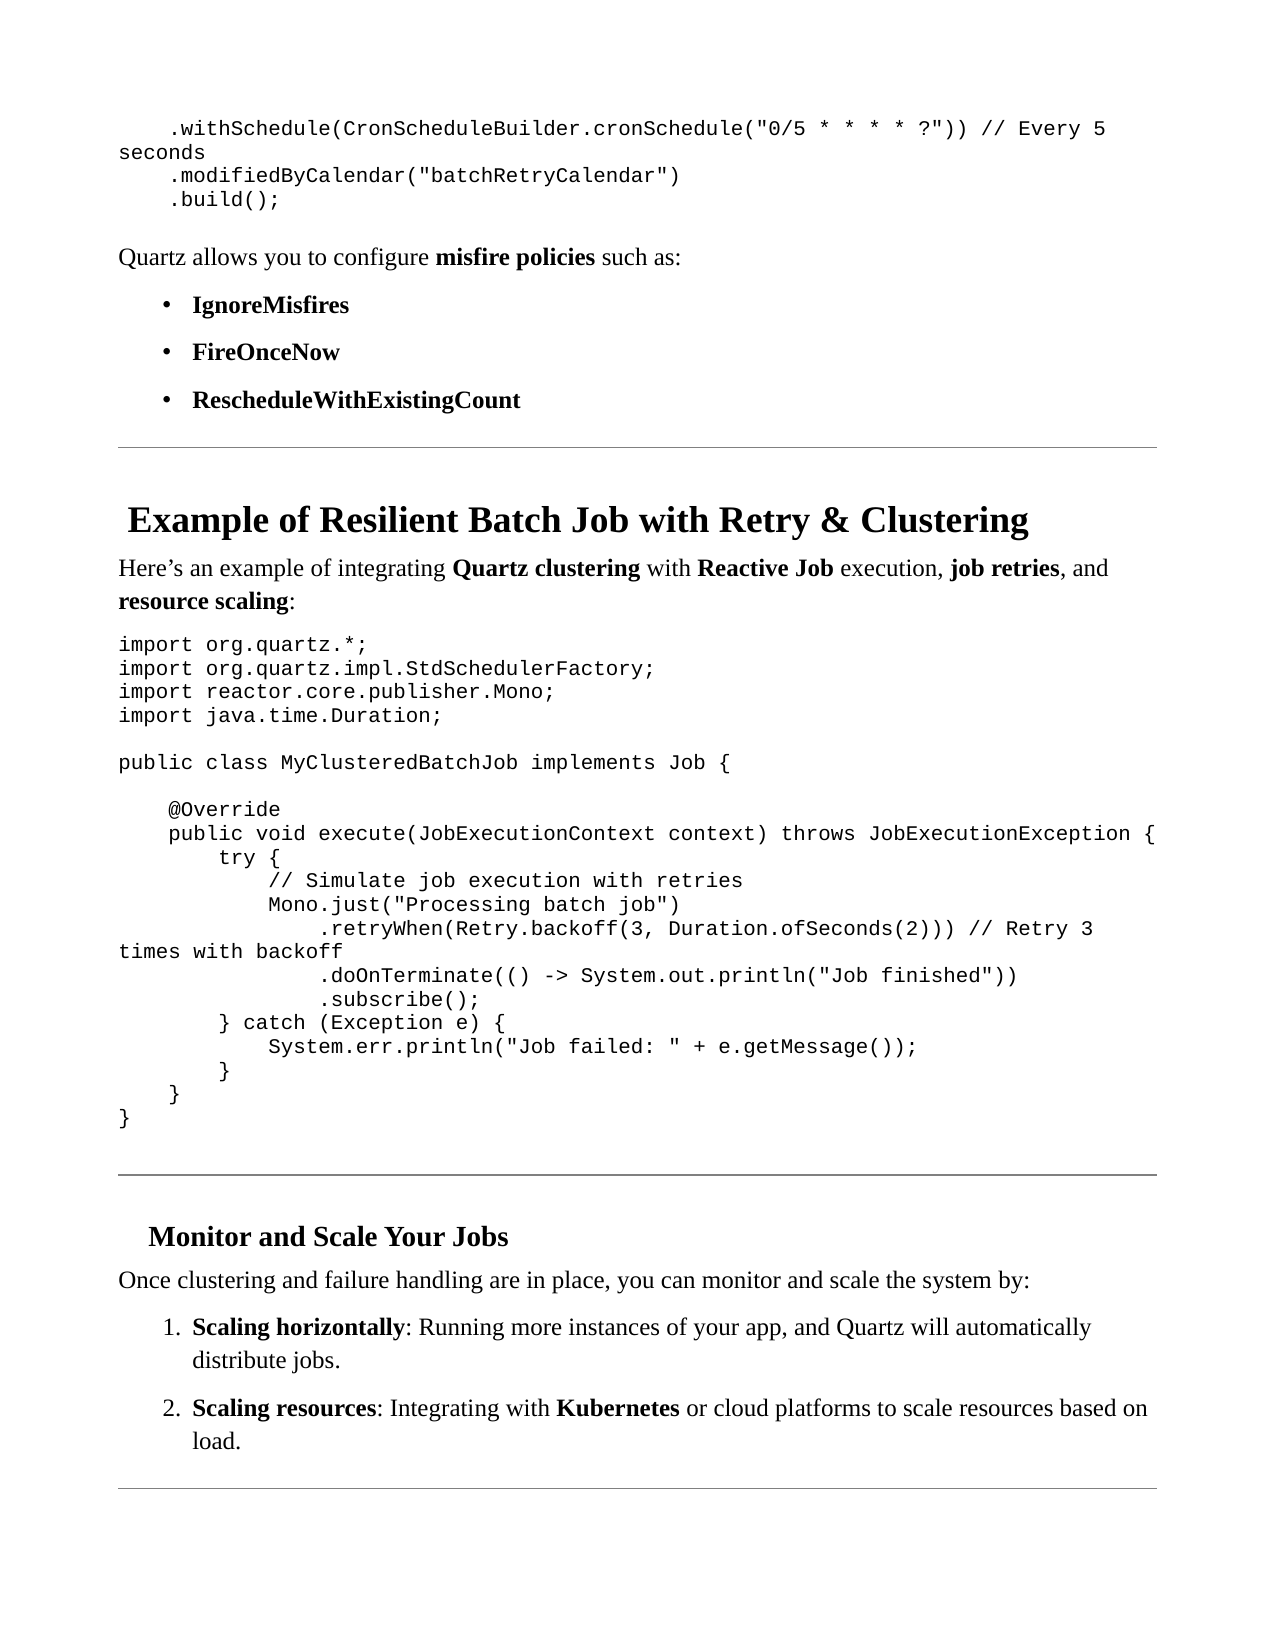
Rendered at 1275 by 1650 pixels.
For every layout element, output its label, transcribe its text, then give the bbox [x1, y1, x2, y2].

text Here’s an example of integrating Quartz clustering with Reactive Job execution, job retries, and resource scaling: [118, 553, 1157, 615]
text public void execute(JobExecutionContext context) throws JobExecutionException { [118, 823, 1157, 847]
subtitle 🔧 Monitor and Scale Your Jobs [118, 1219, 1157, 1252]
subtitle 🧑‍💻 Example of Resilient Batch Job with Retry & Clustering [118, 498, 1157, 541]
list RescheduleWithExistingCount [162, 385, 1157, 414]
text .retryWhen(Retry.backoff(3, Duration.ofSeconds(2))) // Retry 3 times with backoff [118, 918, 1157, 965]
text Mono.just("Processing batch job") [118, 894, 1157, 918]
list IgnoreMisfires [162, 290, 1157, 318]
text } [118, 1107, 1157, 1131]
text @Override [118, 799, 1157, 823]
list Scaling resources: Integrating with Kubernetes or cloud platforms to scale resources based on load. [162, 1393, 1157, 1455]
text try { [118, 847, 1157, 870]
text import java.time.Duration; [118, 705, 1157, 728]
text .modifiedByCalendar("batchRetryCalendar") [118, 165, 1157, 189]
text } [118, 1059, 1157, 1083]
text import org.quartz.*; [118, 634, 1157, 658]
text } catch (Exception e) { [118, 1012, 1157, 1036]
text Quartz allows you to configure misfire policies such as: [118, 242, 1157, 271]
list FireOnceNow [162, 337, 1157, 366]
list Scaling horizontally: Running more instances of your app, and Quartz will automatically distribute jobs. [162, 1312, 1157, 1374]
text .withSchedule(CronScheduleBuilder.cronSchedule("0/5 * * * * ?")) // Every 5 seconds [118, 118, 1157, 165]
text Once clustering and failure handling are in place, you can monitor and scale the system by: [118, 1265, 1157, 1294]
text import org.quartz.impl.StdSchedulerFactory; [118, 658, 1157, 681]
text .subscribe(); [118, 989, 1157, 1012]
text System.err.println("Job failed: " + e.getMessage()); [118, 1036, 1157, 1059]
text } [118, 1083, 1157, 1107]
text .doOnTerminate(() -> System.out.println("Job finished")) [118, 965, 1157, 989]
text import reactor.core.publisher.Mono; [118, 681, 1157, 705]
text public class MyClusteredBatchJob implements Job { [118, 752, 1157, 776]
text // Simulate job execution with retries [118, 870, 1157, 894]
text .build(); [118, 189, 1157, 213]
